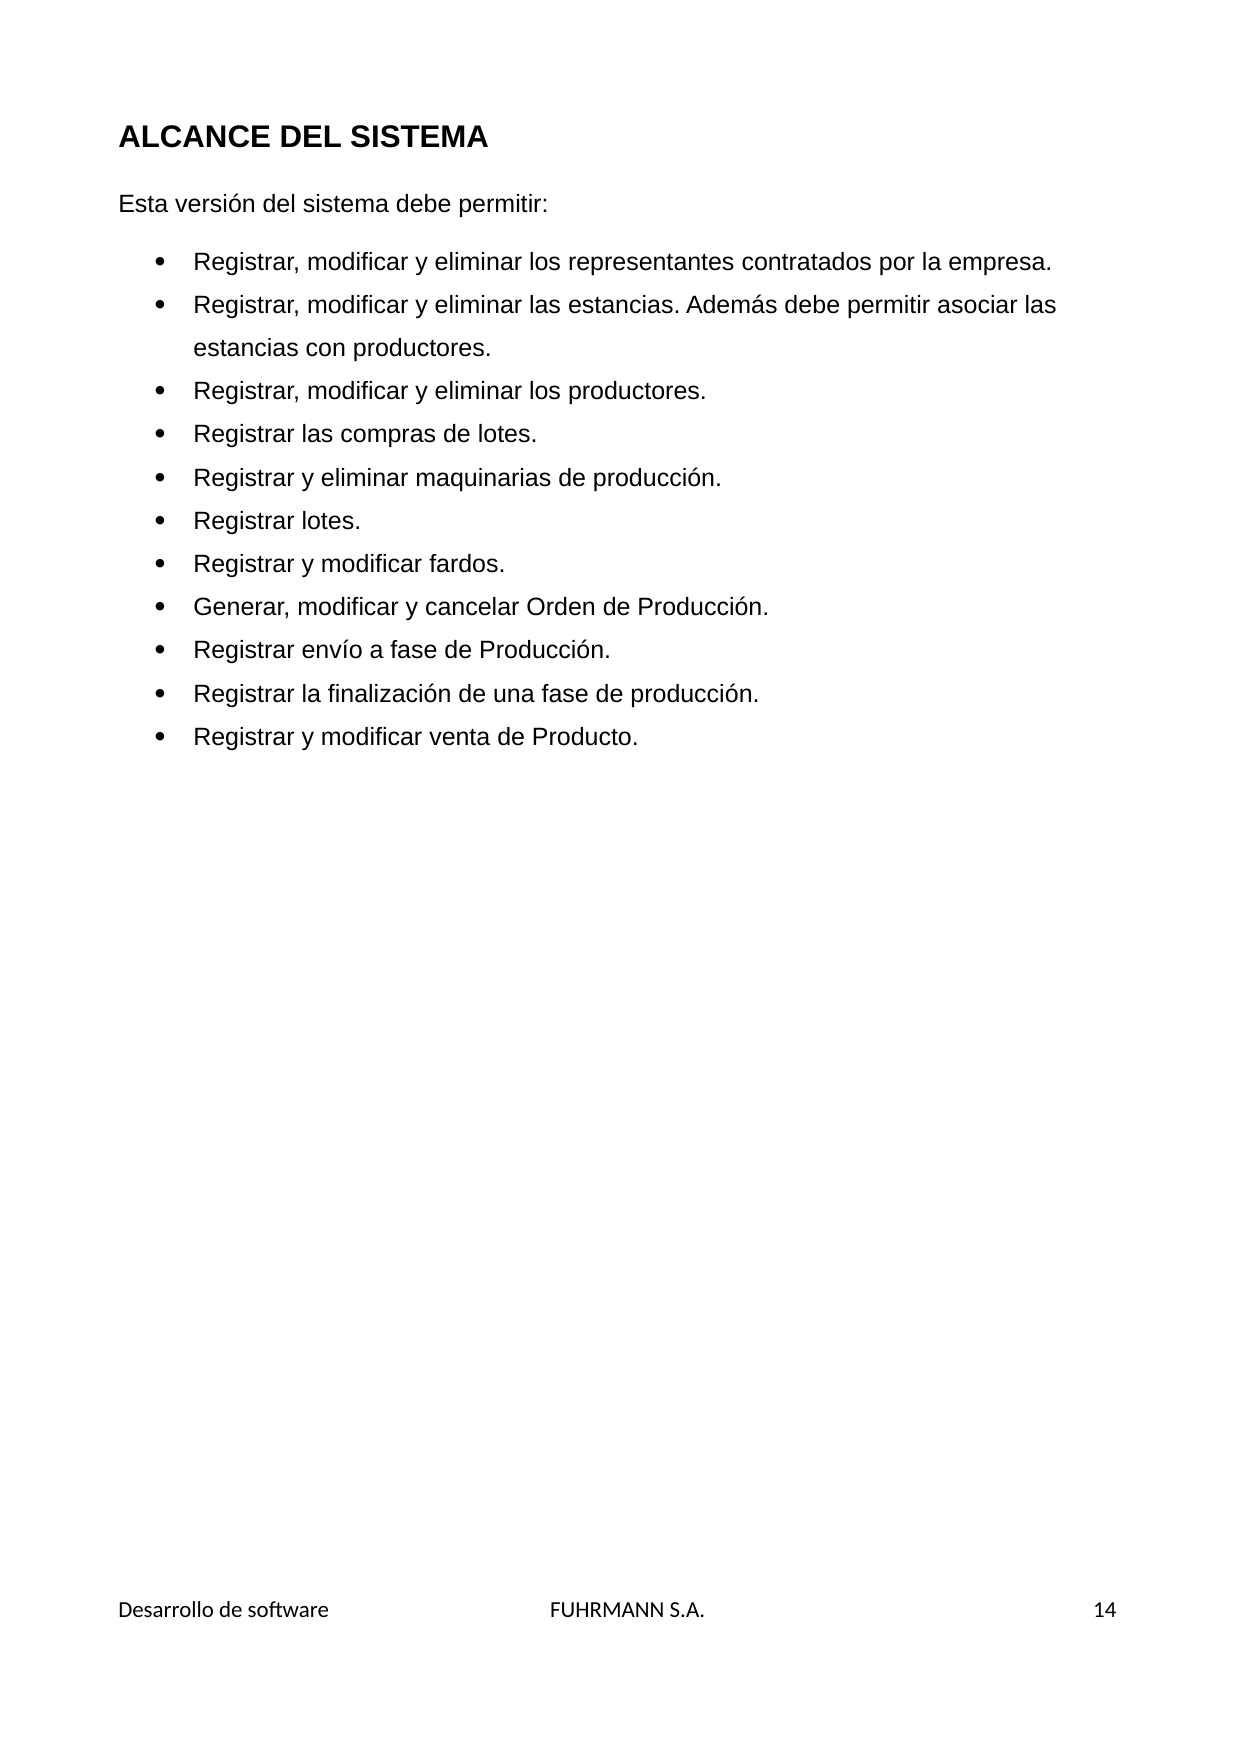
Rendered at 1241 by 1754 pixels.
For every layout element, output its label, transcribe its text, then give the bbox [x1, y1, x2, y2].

list Registrar, modificar y eliminar los representantes contratados por la empresa. [156, 247, 1122, 275]
list Registrar y modificar venta de Producto. [156, 722, 1122, 751]
list Generar, modificar y cancelar Orden de Producción. [156, 592, 1122, 621]
list Registrar, modificar y eliminar los productores. [156, 376, 1122, 405]
list Registrar las compras de lotes. [156, 419, 1122, 448]
list Registrar lotes. [156, 506, 1122, 535]
list Registrar la finalización de una fase de producción. [156, 679, 1122, 708]
list Registrar y eliminar maquinarias de producción. [156, 463, 1122, 491]
subtitle ALCANCE DEL SISTEMA [118, 118, 1122, 154]
list Registrar, modificar y eliminar las estancias. Además debe permitir asociar las estancias con productores. [156, 290, 1122, 362]
text Esta versión del sistema debe permitir: [118, 189, 1122, 218]
list Registrar y modificar fardos. [156, 549, 1122, 578]
list Registrar envío a fase de Producción. [156, 636, 1122, 664]
